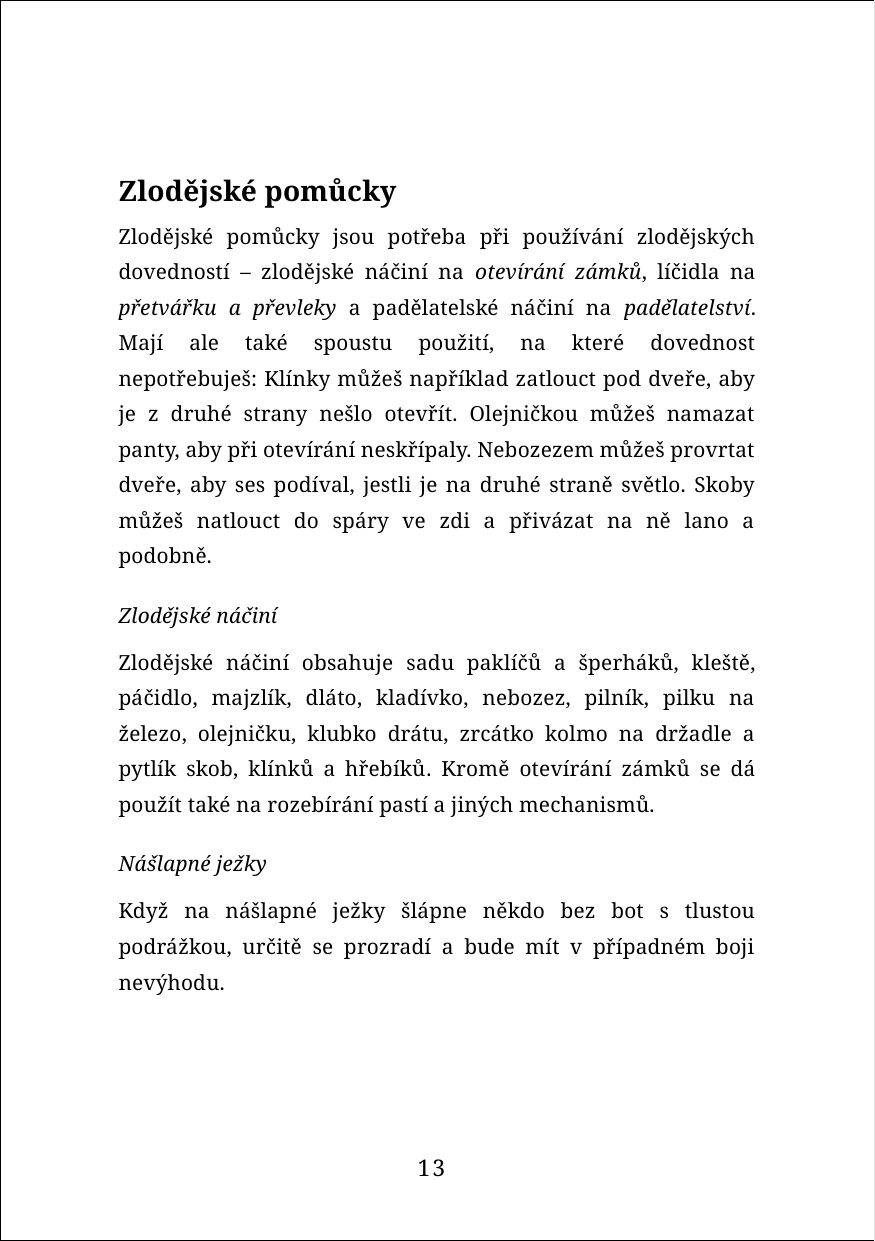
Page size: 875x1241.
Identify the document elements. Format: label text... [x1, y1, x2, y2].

text Zlodějské pomůcky jsou potřeba při používání zlodějských dovedností – zlodějské náčiní na otevírání zámků, líčidla na přetvářku a převleky a padělatelské náčiní na padělatelství. Mají ale také spoustu použití, na které dovednost nepotřebuješ: Klínky můžeš například zatlouct pod dveře, aby je z druhé strany nešlo otevřít. Olejničkou můžeš namazat panty, aby při otevírání neskřípaly. Nebozezem můžeš provrtat dveře, aby ses podíval, jestli je na druhé straně světlo. Skoby můžeš natlouct do spáry ve zdi a přivázat na ně lano a podobně. [118, 222, 756, 570]
text Zlodějské náčiní [118, 601, 756, 629]
subtitle Zlodějské pomůcky [118, 172, 756, 210]
text Zlodějské náčiní obsahuje sadu paklíčů a šperháků, kleště, páčidlo, majzlík, dláto, kladívko, nebozez, pilník, pilku na železo, olejničku, klubko drátu, zrcátko kolmo na držadle a pytlík skob, klínků a hřebíků. Kromě otevírání zámků se dá použít také na rozebírání pastí a jiných mechanismů. [118, 648, 756, 818]
text Když na nášlapné ježky šlápne někdo bez bot s tlustou podrážkou, určitě se prozradí a bude mít v případném boji nevýhodu. [118, 897, 756, 996]
text Nášlapné ježky [118, 849, 756, 878]
